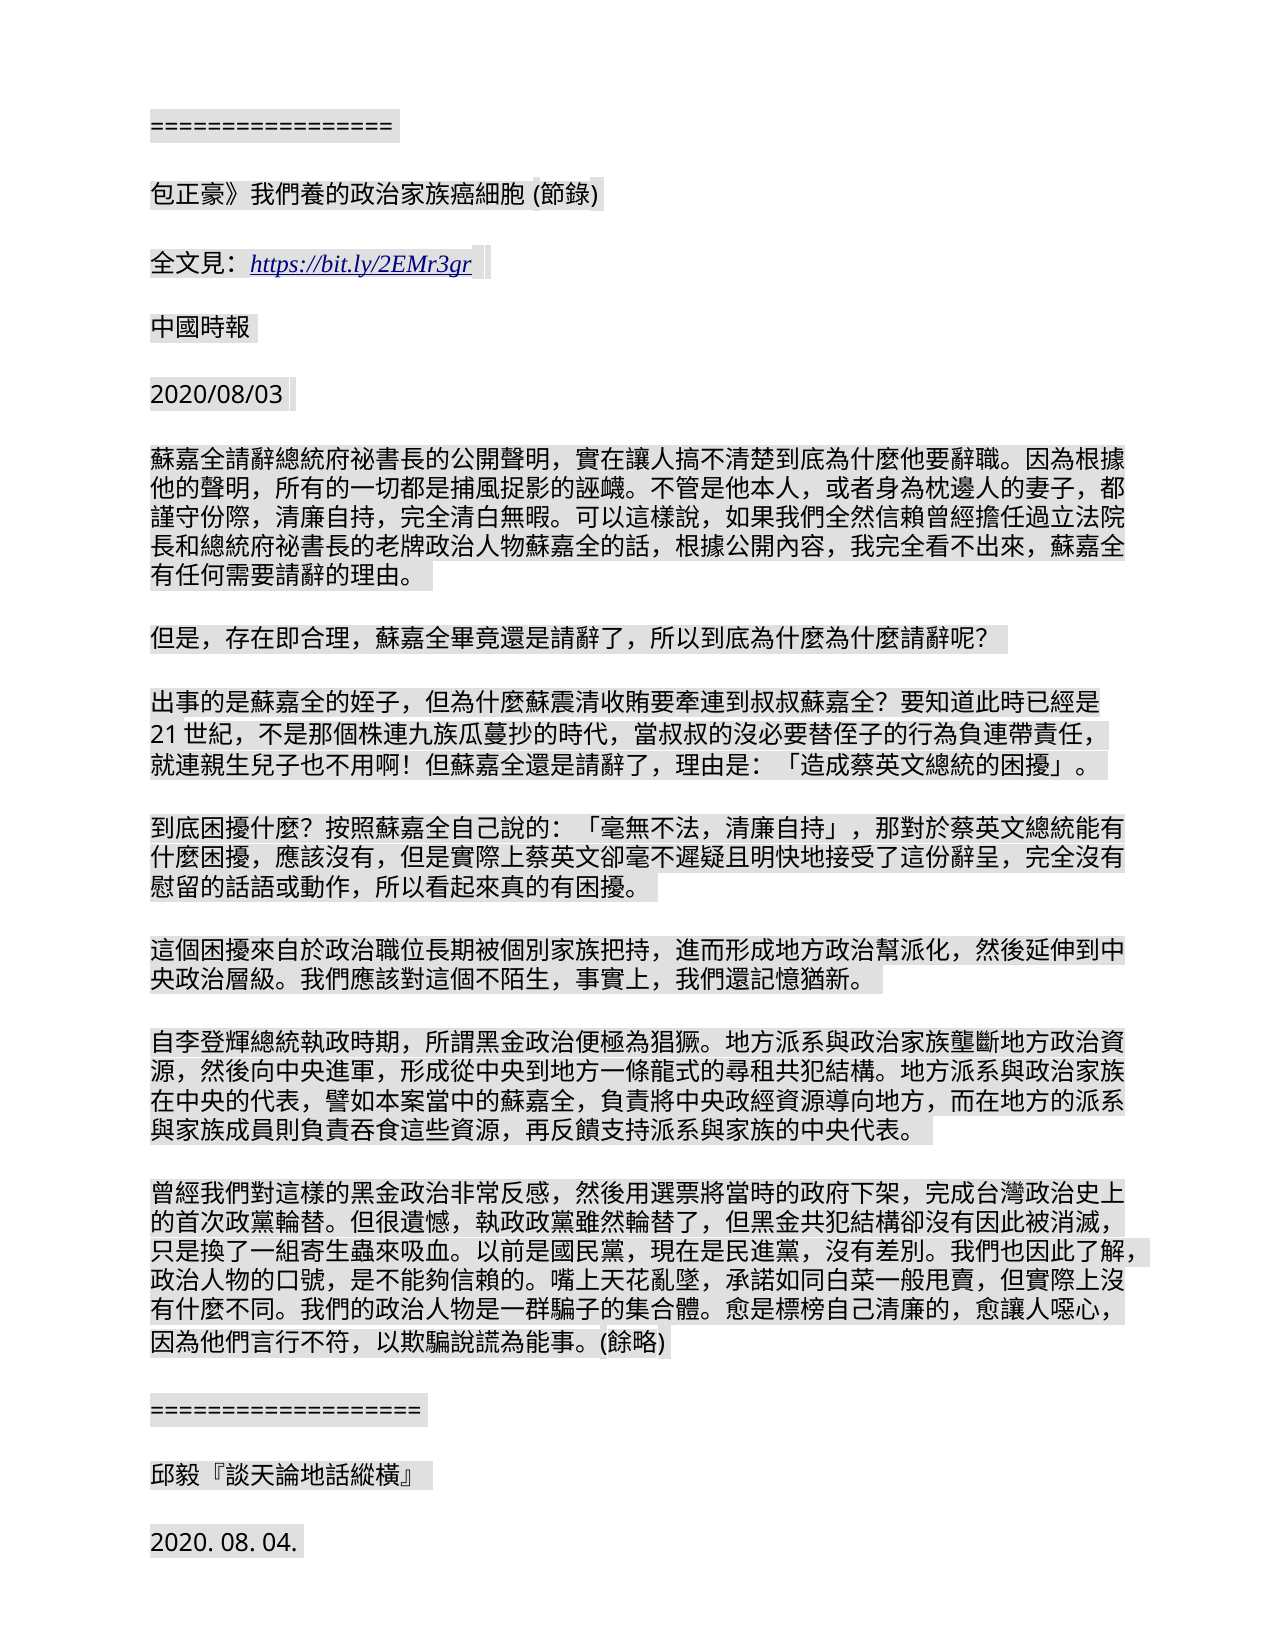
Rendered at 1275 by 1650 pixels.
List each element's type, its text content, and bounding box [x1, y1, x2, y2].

text 卡韓政變 (256)：黨外四十 (part 2) 陳真 2020. 08. 05. 底下這兩篇都寫得不錯。包老師說得對：「政黨雖然輪替了，但黑金共犯結構卻沒有因此被消滅，只是換了一組寄生蟲來吸血。以前是國民黨，現在是民進黨，沒有差別。」 但是，大家可別以為台灣的司法很棒，把寄生蟲給抓出來了。事實上，司法仍是政治工具，可以外鬥，也可以內鬥。鬥人的，並不會比被鬥的乾淨。台灣的所謂民主，基本上就是一場醜陋不堪的騙局，由一群下三濫藍綠人渣既聯合又鬥爭地瘋狂搶食，表面上喊民主自由，喊什麼台獨，其實全是鬼扯蛋。 阿扁不是說他任內喊了幾十次「拼經濟」嗎？確實是拼經濟，不過卻是拼自己家族的經濟。阿扁如此，幾乎所有人都一樣，包括政客及其一票走狗文人，盡皆如此，少有例外；越是「愛台灣」者，愛新台幣愛得越凶，越是反中者，人民幣撈得越狠。 阿扁不是說什麼「有夢最美、希望相隨」嗎？事實上是「有錢最美，黃金珠寶相隨」。二十幾年前，甚至三十年前，當阿扁聲望如日中天，一度高達百分之八十幾的民意支持度時，我不斷寫文章說這是個政治大壞蛋，是個騙子，沒有人相信，大家以為我發神經，大家說阿扁是台灣之子，李登輝是台灣之父，父子兩人是台灣未來希望之所在。我說，這是一對黑金父子，你們不信，現在你們還不信嗎？ 阿扁時代的貪瀆程度，跟時下這個人渣黨毫無下限的全面腐蝕掏空台灣，根本連零頭都比不上。嚴格說來，早已沒有「民進黨」這個黨的存在；若要給它立傳，它誕生於1986年9月28日，卒日不詳，大約在1987-1989年左右夭折身亡，活不到三歲。 現在這個所謂「民進黨」，你說說看，檯面權勢人物哪個不是舊國民黨人或舊國民黨的政治家族由藍轉綠？甚至是國民黨特務跳槽過來。也就是說，國、民兩黨其實就是一個黨，民進黨曾經存在，但是，很快就被一群國民黨人渣政客給大舉入侵，全面篡位。 至於舊國民黨，歷經多次分裂，剩下兩批人，一批是前朝遺老、傳統政客，例如吳敦義、王金平等，行事作風與從政心態與民進黨無異，只是吃相比較委婉，餐桌禮儀比較好。另一批則是馬英九所領軍的技術官僚，一些書呆子，很清廉，勤政愛民，無可挑剔，但是溫溫吞吞缺乏戰鬥力。 剩下的就是零零星星的一些孤臣孽子，散布黨內外，例如洪秀柱、韓國瑜、邱毅與張亞中等等，連派系都談不上，純粹是一些正直良善的個人，為數極少。至於年輕新一代國民黨人，至今看不到一個像樣的，看起來都很「民進黨」，有些則屬人渣等級。 至於那個未滿三歲、在三十多年前便已夭折的民進黨，在數萬個高官厚祿職位的誘惑下，幾乎已全數匍匐在名利權位底下，至今還有多少依舊挺直腰桿的「活口」？ 惟一不變的是黨外。黨外並不曾消失，就跟四十年前一樣，我們始終都還是在做同樣的事，打擊同樣的敵人，而這個敵人的主子，就是美國。 半個多世紀來，美國在這島上不斷操弄同樣的政治戲碼，先是吹捧蔣家是「世界民主的燈塔」，藉以大舉消滅、肅清島內親中與左傾勢力；繼而吹捧黑金教父李登輝，捧為「世界民主的典範」，然後反過頭來攻擊當年吹捧上天的蔣家是血腥獨裁者；過去半個世紀推展反共運動，二十幾年來則是進一步擴展為仇中反華運動，洗腦台灣人仇視自己的對岸骨肉同胞，鼓吹兩岸相殘，以打擊其頭號敵人--中國。 歷經黨外四十年，這套醜陋的殖民戲碼從未改變。但我相信，黨外五十之前，勝負終究得做個了結。 ================= 包正豪》我們養的政治家族癌細胞 (節錄) 全文見：https://bit.ly/2EMr3gr 中國時報 2020/08/03 蘇嘉全請辭總統府祕書長的公開聲明，實在讓人搞不清楚到底為什麼他要辭職。因為根據他的聲明，所有的一切都是捕風捉影的誣衊。不管是他本人，或者身為枕邊人的妻子，都謹守份際，清廉自持，完全清白無暇。可以這樣說，如果我們全然信賴曾經擔任過立法院長和總統府祕書長的老牌政治人物蘇嘉全的話，根據公開內容，我完全看不出來，蘇嘉全有任何需要請辭的理由。 但是，存在即合理，蘇嘉全畢竟還是請辭了，所以到底為什麼為什麼請辭呢？ 出事的是蘇嘉全的姪子，但為什麼蘇震清收賄要牽連到叔叔蘇嘉全？要知道此時已經是21世紀，不是那個株連九族瓜蔓抄的時代，當叔叔的沒必要替侄子的行為負連帶責任，就連親生兒子也不用啊！但蘇嘉全還是請辭了，理由是：「造成蔡英文總統的困擾」。 到底困擾什麼？按照蘇嘉全自己說的：「毫無不法，清廉自持」，那對於蔡英文總統能有什麼困擾，應該沒有，但是實際上蔡英文卻毫不遲疑且明快地接受了這份辭呈，完全沒有慰留的話語或動作，所以看起來真的有困擾。 這個困擾來自於政治職位長期被個別家族把持，進而形成地方政治幫派化，然後延伸到中央政治層級。我們應該對這個不陌生，事實上，我們還記憶猶新。 自李登輝總統執政時期，所謂黑金政治便極為猖獗。地方派系與政治家族壟斷地方政治資源，然後向中央進軍，形成從中央到地方一條龍式的尋租共犯結構。地方派系與政治家族在中央的代表，譬如本案當中的蘇嘉全，負責將中央政經資源導向地方，而在地方的派系與家族成員則負責吞食這些資源，再反饋支持派系與家族的中央代表。 曾經我們對這樣的黑金政治非常反感，然後用選票將當時的政府下架，完成台灣政治史上的首次政黨輪替。但很遺憾，執政政黨雖然輪替了，但黑金共犯結構卻沒有因此被消滅，只是換了一組寄生蟲來吸血。以前是國民黨，現在是民進黨，沒有差別。我們也因此了解，政治人物的口號，是不能夠信賴的。嘴上天花亂墜，承諾如同白菜一般甩賣，但實際上沒有什麼不同。我們的政治人物是一群騙子的集合體。愈是標榜自己清廉的，愈讓人噁心，因為他們言行不符，以欺騙說謊為能事。(餘略) =================== 邱毅『談天論地話縱橫』 2020. 08. 04. 最近台灣爆發的立委集體貪污弊案，不是來自那個人的揭弊或爆料，而是源於大蘇與小蘇的政治鬥爭。 大蘇和小蘇都來自台灣最南端的屏東，大蘇是蘇貞昌，早年擔任過屏東縣長，現在是行政院長。小蘇指蘇嘉全，他也做過屏東縣長、立法院長，現在是蔡英文的秘書長。就與蔡英文的關係來看，小蘇勝過大蘇，但若論行政權力，則大蘇勝過小蘇。 蔡英文已進入第二個任期，沒有再連任的可能，小蘇志在接班，必須先拿下行政院長。大蘇雖然老了，但野心還是很大，他想保住行政院長，再徐圖大位。兩人間一搶一守，慘烈的政治鬥爭就登場了。 大蘇沒有兒子，他未來希望放在女兒身上，小蘇鬥大蘇，就從大蘇的兩個女兒下手，於是蘇巧慧和蘇巧純的黑資料，就神秘的被送出去了。 小蘇家族在屏東號稱「蘇百億」，金山銀山吃銅吃鐵，而小蘇家族的接班人是蘇震清，他是蘇嘉全大哥的兒子，現在是立委，準備在後年拿下屏東縣長。大蘇有行政資源，檢調都在他手裡，小蘇家族的黑資料又多，鬥爭的題材隨手可得，於是蘇嘉全的姪子、外甥、女婿、女兒，相繼被爆出黑幕。 SOGO案引發的立委集體貪污是這波政治鬥爭的高潮，很多人很納悶，蘇震清為何獨拿2000萬，他本不應有這麼高的政治行情。明眼人知道，這2000萬是給蘇嘉全和蘇震清叔侄的。蔡英文清楚，大蘇已經留了顏面，小蘇該知所進退了。所以，案子一爆發，小蘇火速請辭，蔡英文立馬批准，而且不到一天就由李大維接任。 李大維是老藍男，沒有地方實力，對大蘇沒有一丁點威脅，蘇震清收押，蘇嘉全下台，小蘇的接班夢碎，更別説要搶行政院長了。至此，大蘇全面勝利，所以薑還是老的辣！ 國民黨和時代力量成了這波政治鬥爭的陪葬品，因為被收押的兩人中，廖國棟是前任黨團總召，陳超明是國民黨優勢區苗栗的立委，受創當然很重。時代力量更糟，現任黨主席徐永明涉案，而且醜態畢露，形象全失，全黨將一起陪葬。 大蘇的政治鬥爭堪稱「一石三鳥」，但其鬥爭效果能如此之好，得力於人性的貪婪，証明「權力使人腐化，絕對權力使人絕對腐化」，政治叢林中顛撲不破的真理，在這個事件中得到充分的驗證。 [150, 75, 1125, 1558]
